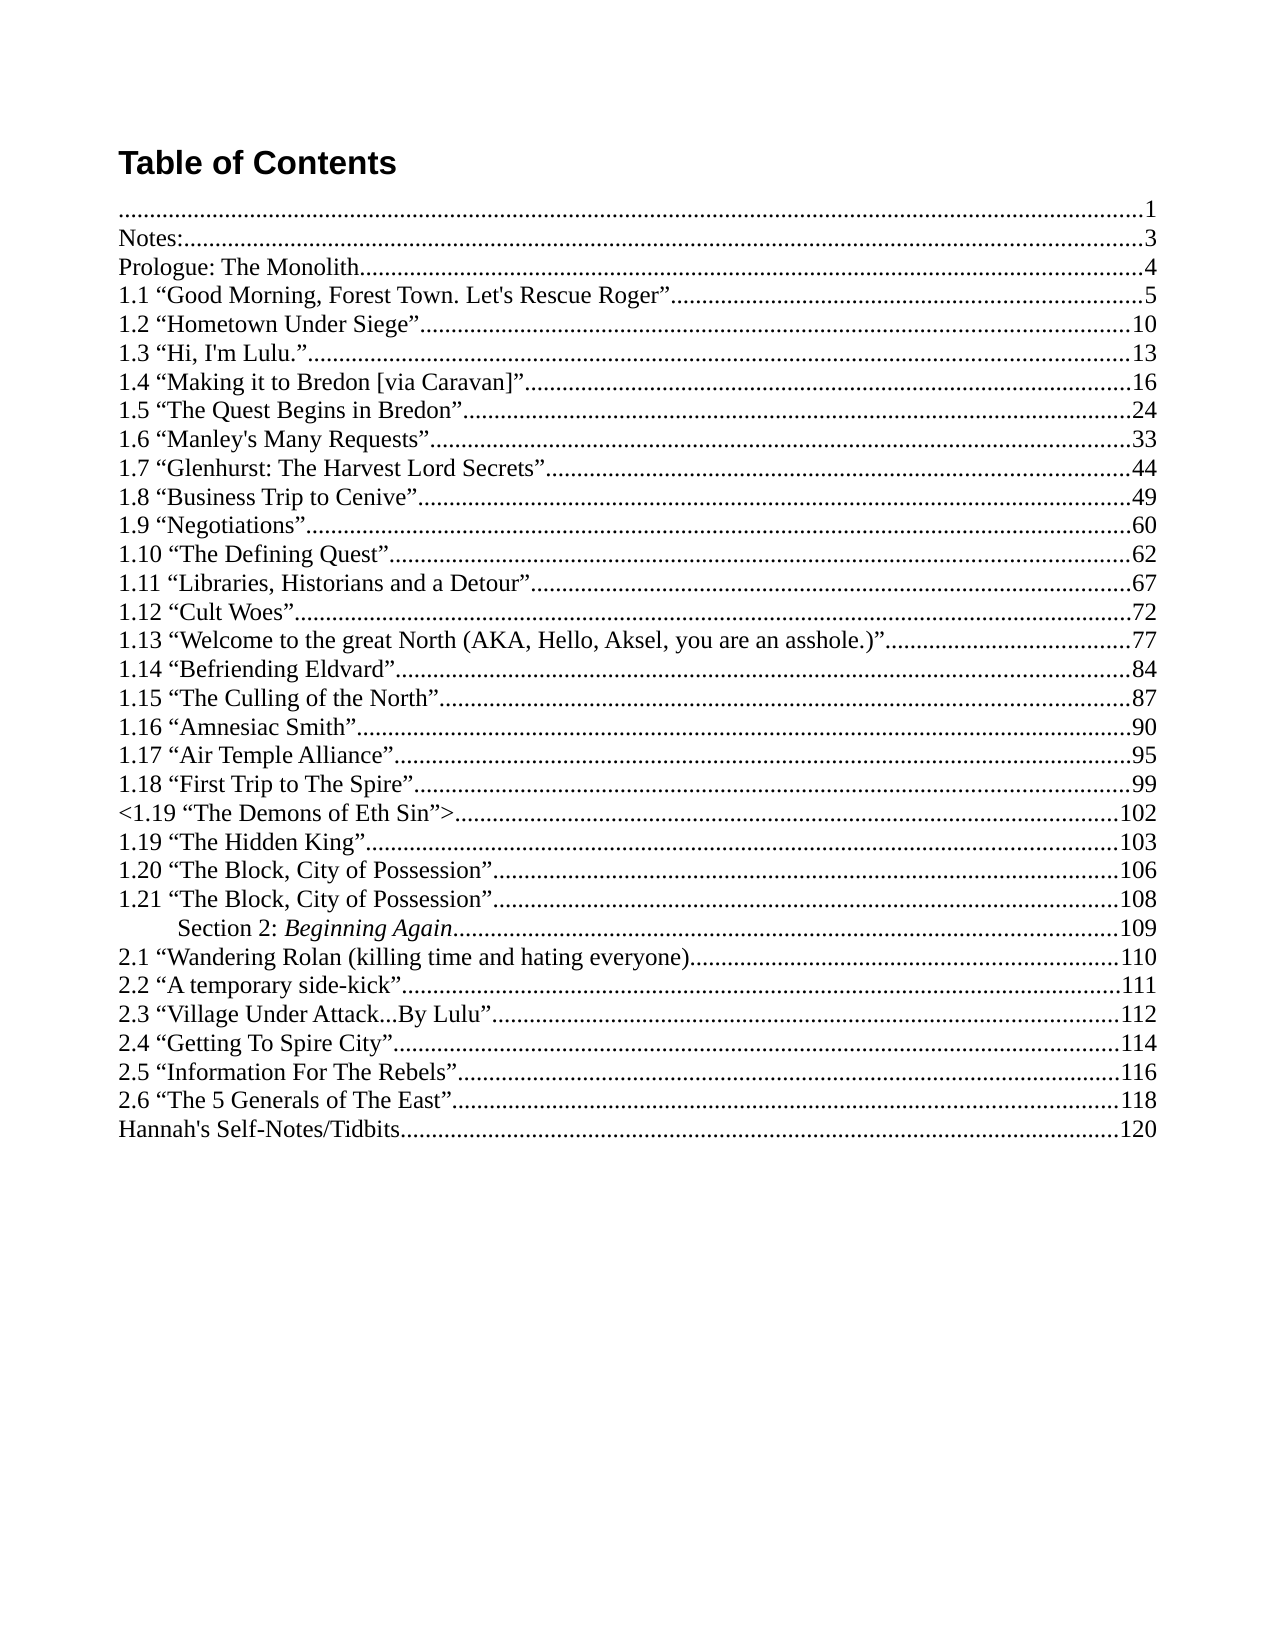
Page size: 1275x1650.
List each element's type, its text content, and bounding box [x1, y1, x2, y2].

text 2.2 “A temporary side-kick” 111 [118, 970, 1157, 999]
text Hannah's Self-Notes/Tidbits 120 [118, 1114, 1157, 1143]
text 1.17 “Air Temple Alliance” 95 [118, 740, 1157, 769]
text 1.8 “Business Trip to Cenive” 49 [118, 482, 1157, 510]
text 1 [118, 194, 1157, 223]
text 1.21 “The Block, City of Possession” 108 [118, 884, 1157, 913]
text 1.1 “Good Morning, Forest Town. Let's Rescue Roger” 5 [118, 280, 1157, 309]
text 1.18 “First Trip to The Spire” 99 [118, 769, 1157, 798]
text 2.5 “Information For The Rebels” 116 [118, 1057, 1157, 1085]
text 1.16 “Amnesiac Smith” 90 [118, 712, 1157, 740]
text 2.3 “Village Under Attack...By Lulu” 112 [118, 999, 1157, 1028]
text Prologue: The Monolith 4 [118, 252, 1157, 280]
text 1.3 “Hi, I'm Lulu.” 13 [118, 338, 1157, 367]
text Section 2: Beginning Again 109 [177, 913, 1157, 942]
subtitle Table of Contents [118, 143, 1157, 182]
text 1.15 “The Culling of the North” 87 [118, 683, 1157, 712]
text Notes: 3 [118, 223, 1157, 252]
text 1.7 “Glenhurst: The Harvest Lord Secrets” 44 [118, 453, 1157, 482]
text 1.10 “The Defining Quest” 62 [118, 539, 1157, 568]
text 1.12 “Cult Woes” 72 [118, 597, 1157, 625]
text 1.5 “The Quest Begins in Bredon” 24 [118, 395, 1157, 424]
text 1.19 “The Hidden King” 103 [118, 827, 1157, 855]
text 1.9 “Negotiations” 60 [118, 510, 1157, 539]
text 1.13 “Welcome to the great North (AKA, Hello, Aksel, you are an asshole.)” 77 [118, 625, 1157, 654]
text 1.2 “Hometown Under Siege” 10 [118, 309, 1157, 338]
text 1.14 “Befriending Eldvard” 84 [118, 654, 1157, 683]
text 1.11 “Libraries, Historians and a Detour” 67 [118, 568, 1157, 597]
text 2.4 “Getting To Spire City” 114 [118, 1028, 1157, 1057]
text 1.6 “Manley's Many Requests” 33 [118, 424, 1157, 453]
text 2.6 “The 5 Generals of The East” 118 [118, 1085, 1157, 1114]
text 1.4 “Making it to Bredon [via Caravan]” 16 [118, 367, 1157, 395]
text 1.20 “The Block, City of Possession” 106 [118, 855, 1157, 884]
text 2.1 “Wandering Rolan (killing time and hating everyone) 110 [118, 942, 1157, 970]
text <1.19 “The Demons of Eth Sin”> 102 [118, 798, 1157, 827]
